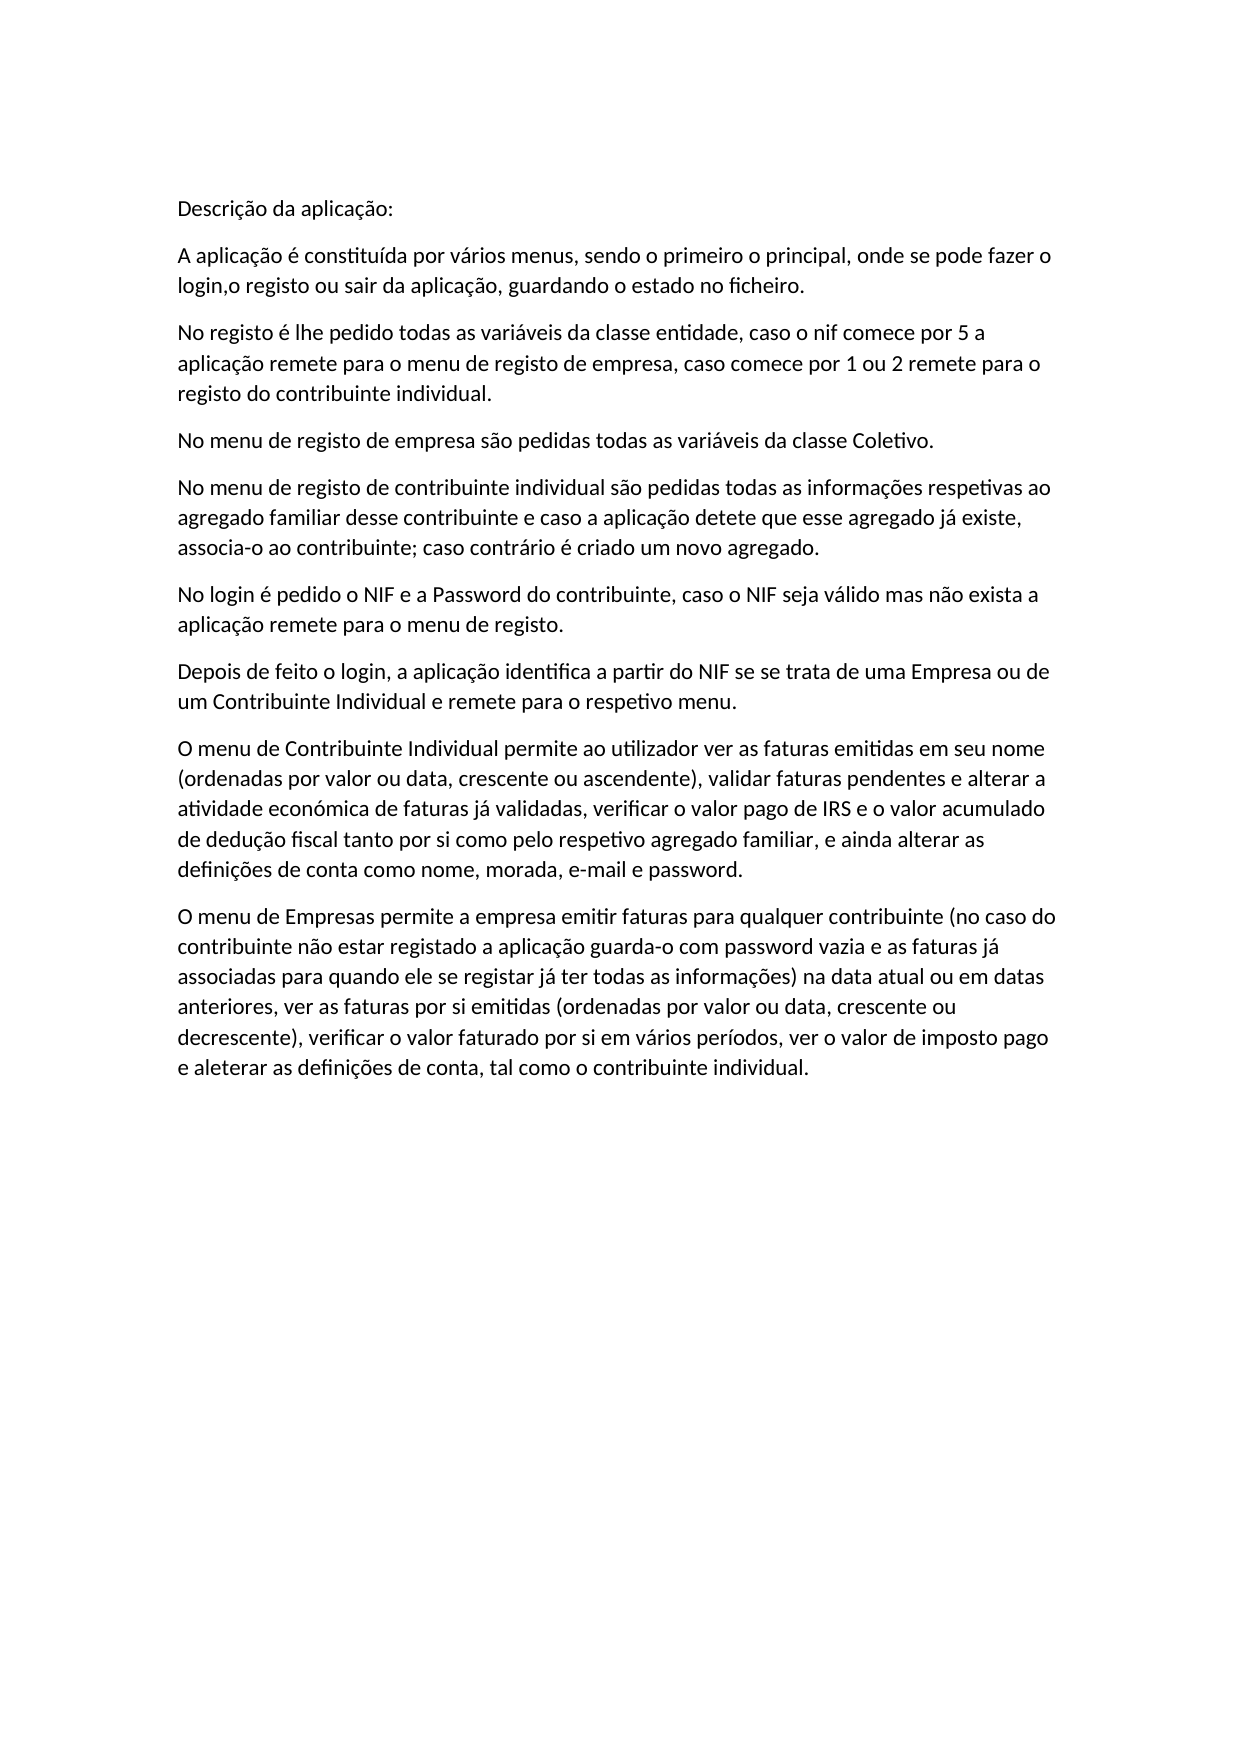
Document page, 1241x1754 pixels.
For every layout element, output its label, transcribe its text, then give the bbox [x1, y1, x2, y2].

text A aplicação é constituída por vários menus, sendo o primeiro o principal, onde se pode fazer o login,o registo ou sair da aplicação, guardando o estado no ficheiro. [177, 241, 1063, 299]
text Descrição da aplicação: [177, 194, 1063, 222]
text No menu de registo de contribuinte individual são pedidas todas as informações respetivas ao agregado familiar desse contribuinte e caso a aplicação detete que esse agregado já existe, associa-o ao contribuinte; caso contrário é criado um novo agregado. [177, 473, 1063, 561]
text Depois de feito o login, a aplicação identifica a partir do NIF se se trata de uma Empresa ou de um Contribuinte Individual e remete para o respetivo menu. [177, 657, 1063, 715]
text No registo é lhe pedido todas as variáveis da classe entidade, caso o nif comece por 5 a aplicação remete para o menu de registo de empresa, caso comece por 1 ou 2 remete para o registo do contribuinte individual. [177, 318, 1063, 407]
text O menu de Empresas permite a empresa emitir faturas para qualquer contribuinte (no caso do contribuinte não estar registado a aplicação guarda-o com password vazia e as faturas já associadas para quando ele se registar já ter todas as informações) na data atual ou em datas anteriores, ver as faturas por si emitidas (ordenadas por valor ou data, crescente ou decrescente), verificar o valor faturado por si em vários períodos, ver o valor de imposto pago e aleterar as definições de conta, tal como o contribuinte individual. [177, 902, 1063, 1081]
text No login é pedido o NIF e a Password do contribuinte, caso o NIF seja válido mas não exista a aplicação remete para o menu de registo. [177, 580, 1063, 638]
text No menu de registo de empresa são pedidas todas as variáveis da classe Coletivo. [177, 426, 1063, 454]
text O menu de Contribuinte Individual permite ao utilizador ver as faturas emitidas em seu nome (ordenadas por valor ou data, crescente ou ascendente), validar faturas pendentes e alterar a atividade económica de faturas já validadas, verificar o valor pago de IRS e o valor acumulado de dedução fiscal tanto por si como pelo respetivo agregado familiar, e ainda alterar as definições de conta como nome, morada, e-mail e password. [177, 734, 1063, 883]
